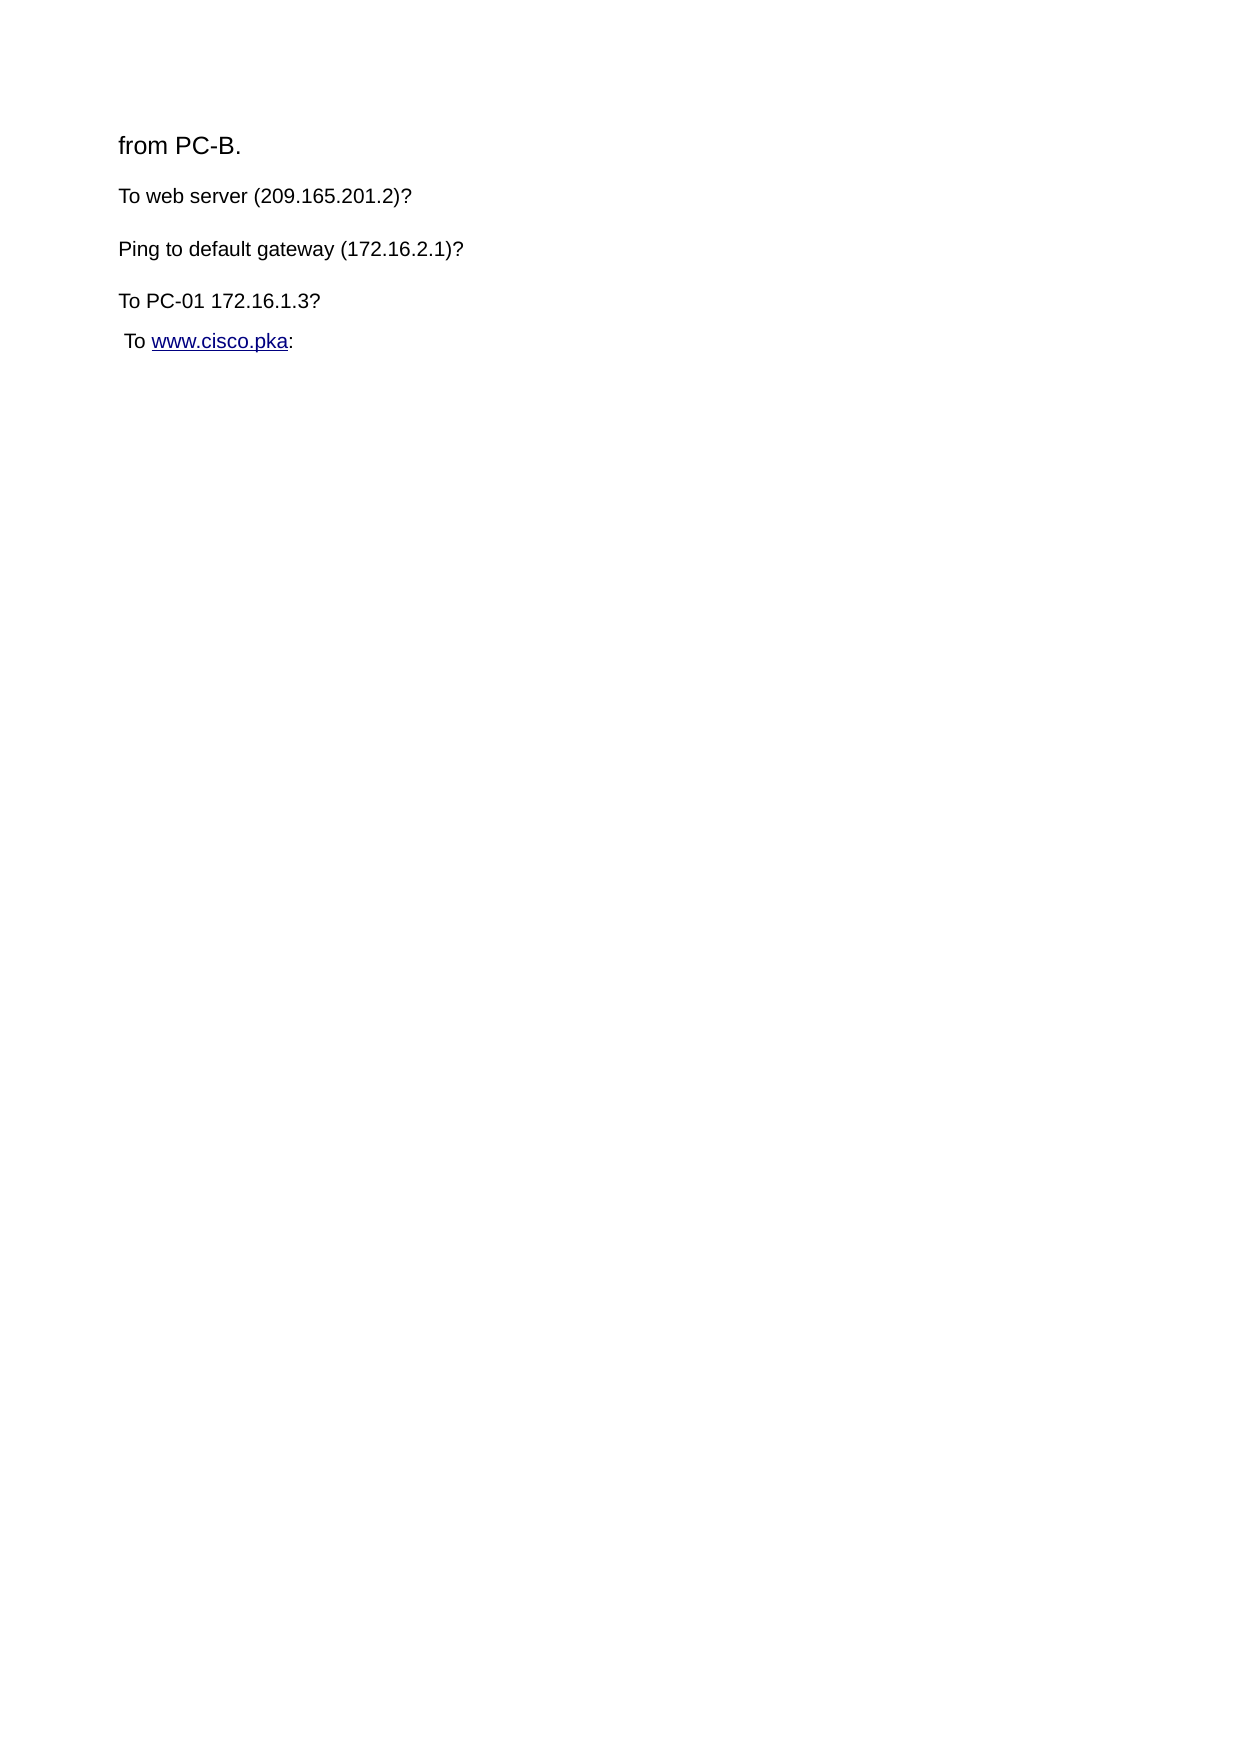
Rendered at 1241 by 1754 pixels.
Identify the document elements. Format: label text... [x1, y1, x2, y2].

text To PC-01 172.16.1.3? [118, 289, 1122, 313]
text Ping to default gateway (172.16.2.1)? [118, 237, 1122, 261]
text To www.cisco.pka: [118, 329, 1122, 353]
text from PC-B. [118, 131, 1122, 159]
text To web server (209.165.201.2)? [118, 184, 1122, 208]
